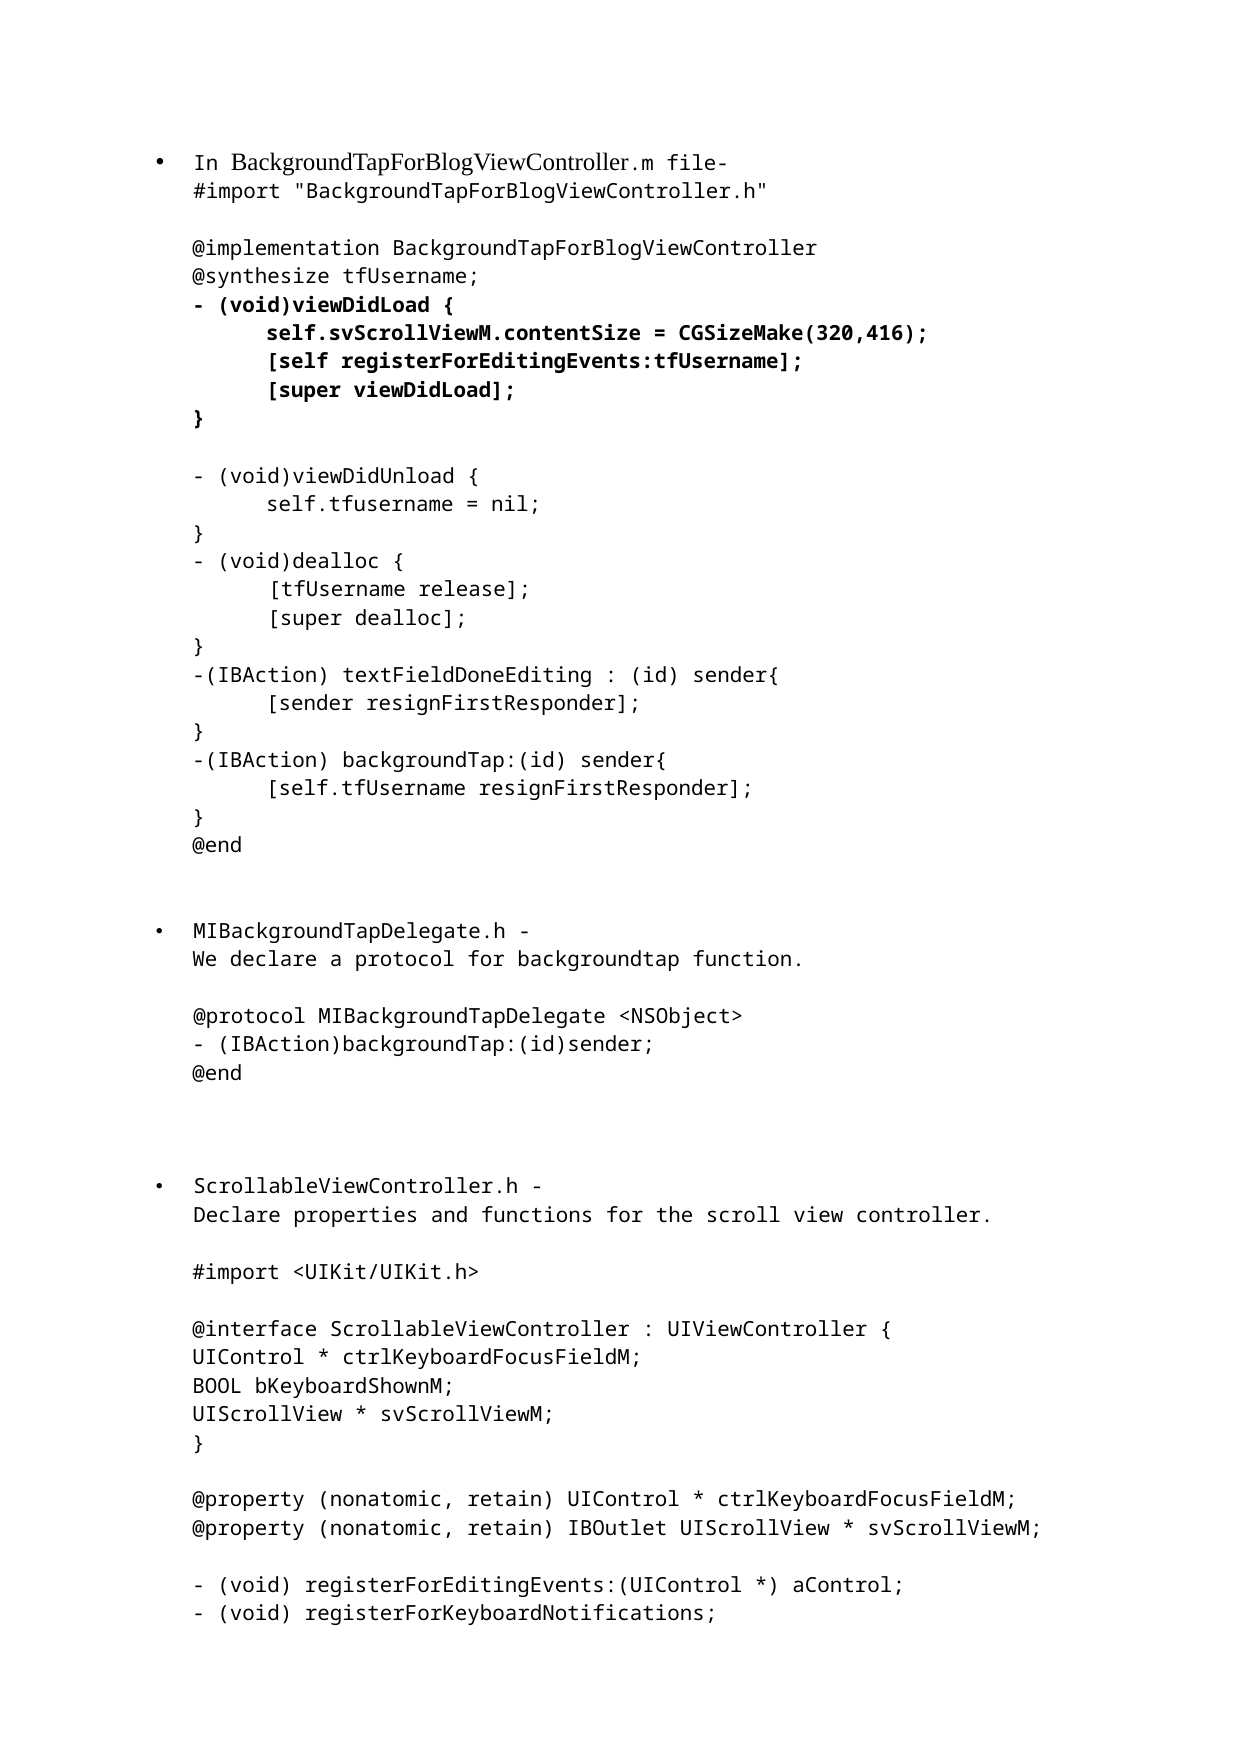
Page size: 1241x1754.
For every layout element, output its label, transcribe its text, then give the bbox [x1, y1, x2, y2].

text BOOL bKeyboardShownM; [118, 1371, 1122, 1399]
text self.tfusername = nil; [118, 489, 1122, 518]
text -(IBAction) backgroundTap:(id) sender{ [118, 745, 1122, 773]
text } [118, 518, 1122, 546]
text - (void) registerForKeyboardNotifications; [118, 1598, 1122, 1627]
text @property (nonatomic, retain) IBOutlet UIScrollView * svScrollViewM; [118, 1513, 1122, 1541]
text } [118, 403, 1122, 432]
list @protocol MIBackgroundTapDelegate <NSObject> [156, 1001, 1122, 1029]
text #import <UIKit/UIKit.h> [118, 1257, 1122, 1285]
text - (void)viewDidUnload { [118, 461, 1122, 489]
list #import "BackgroundTapForBlogViewController.h" [156, 176, 1122, 204]
text -(IBAction) textFieldDoneEditing : (id) sender{ [118, 660, 1122, 688]
list Declare properties and functions for the scroll view controller. [156, 1200, 1122, 1228]
text - (void)viewDidLoad { [118, 290, 1122, 318]
text @synthesize tfUsername; [118, 261, 1122, 290]
text [sender resignFirstResponder]; [118, 688, 1122, 717]
text @end [118, 830, 1122, 859]
text } [118, 631, 1122, 660]
text self.svScrollViewM.contentSize = CGSizeMake(320,416); [118, 318, 1122, 347]
text - (void) registerForEditingEvents:(UIControl *) aControl; [118, 1570, 1122, 1598]
text [super dealloc]; [118, 603, 1122, 631]
list ScrollableViewController.h - [156, 1172, 1122, 1200]
text } [118, 717, 1122, 745]
text We declare a protocol for backgroundtap function. [118, 944, 1122, 973]
text UIScrollView * svScrollViewM; [118, 1399, 1122, 1428]
text - (IBAction)backgroundTap:(id)sender; [118, 1029, 1122, 1058]
text UIControl * ctrlKeyboardFocusFieldM; [118, 1342, 1122, 1371]
text - (void)dealloc { [118, 546, 1122, 574]
text } [118, 1428, 1122, 1456]
text @end [118, 1058, 1122, 1086]
text } [118, 802, 1122, 830]
list [tfUsername release]; [231, 574, 1122, 603]
text @property (nonatomic, retain) UIControl * ctrlKeyboardFocusFieldM; [118, 1484, 1122, 1513]
text @implementation BackgroundTapForBlogViewController [118, 233, 1122, 261]
text [super viewDidLoad]; [118, 375, 1122, 403]
text [self registerForEditingEvents:tfUsername]; [118, 347, 1122, 375]
text [self.tfUsername resignFirstResponder]; [118, 773, 1122, 802]
text @interface ScrollableViewController : UIViewController { [118, 1314, 1122, 1342]
list MIBackgroundTapDelegate.h - [156, 916, 1122, 944]
list In BackgroundTapForBlogViewController.m file- [156, 147, 1122, 176]
